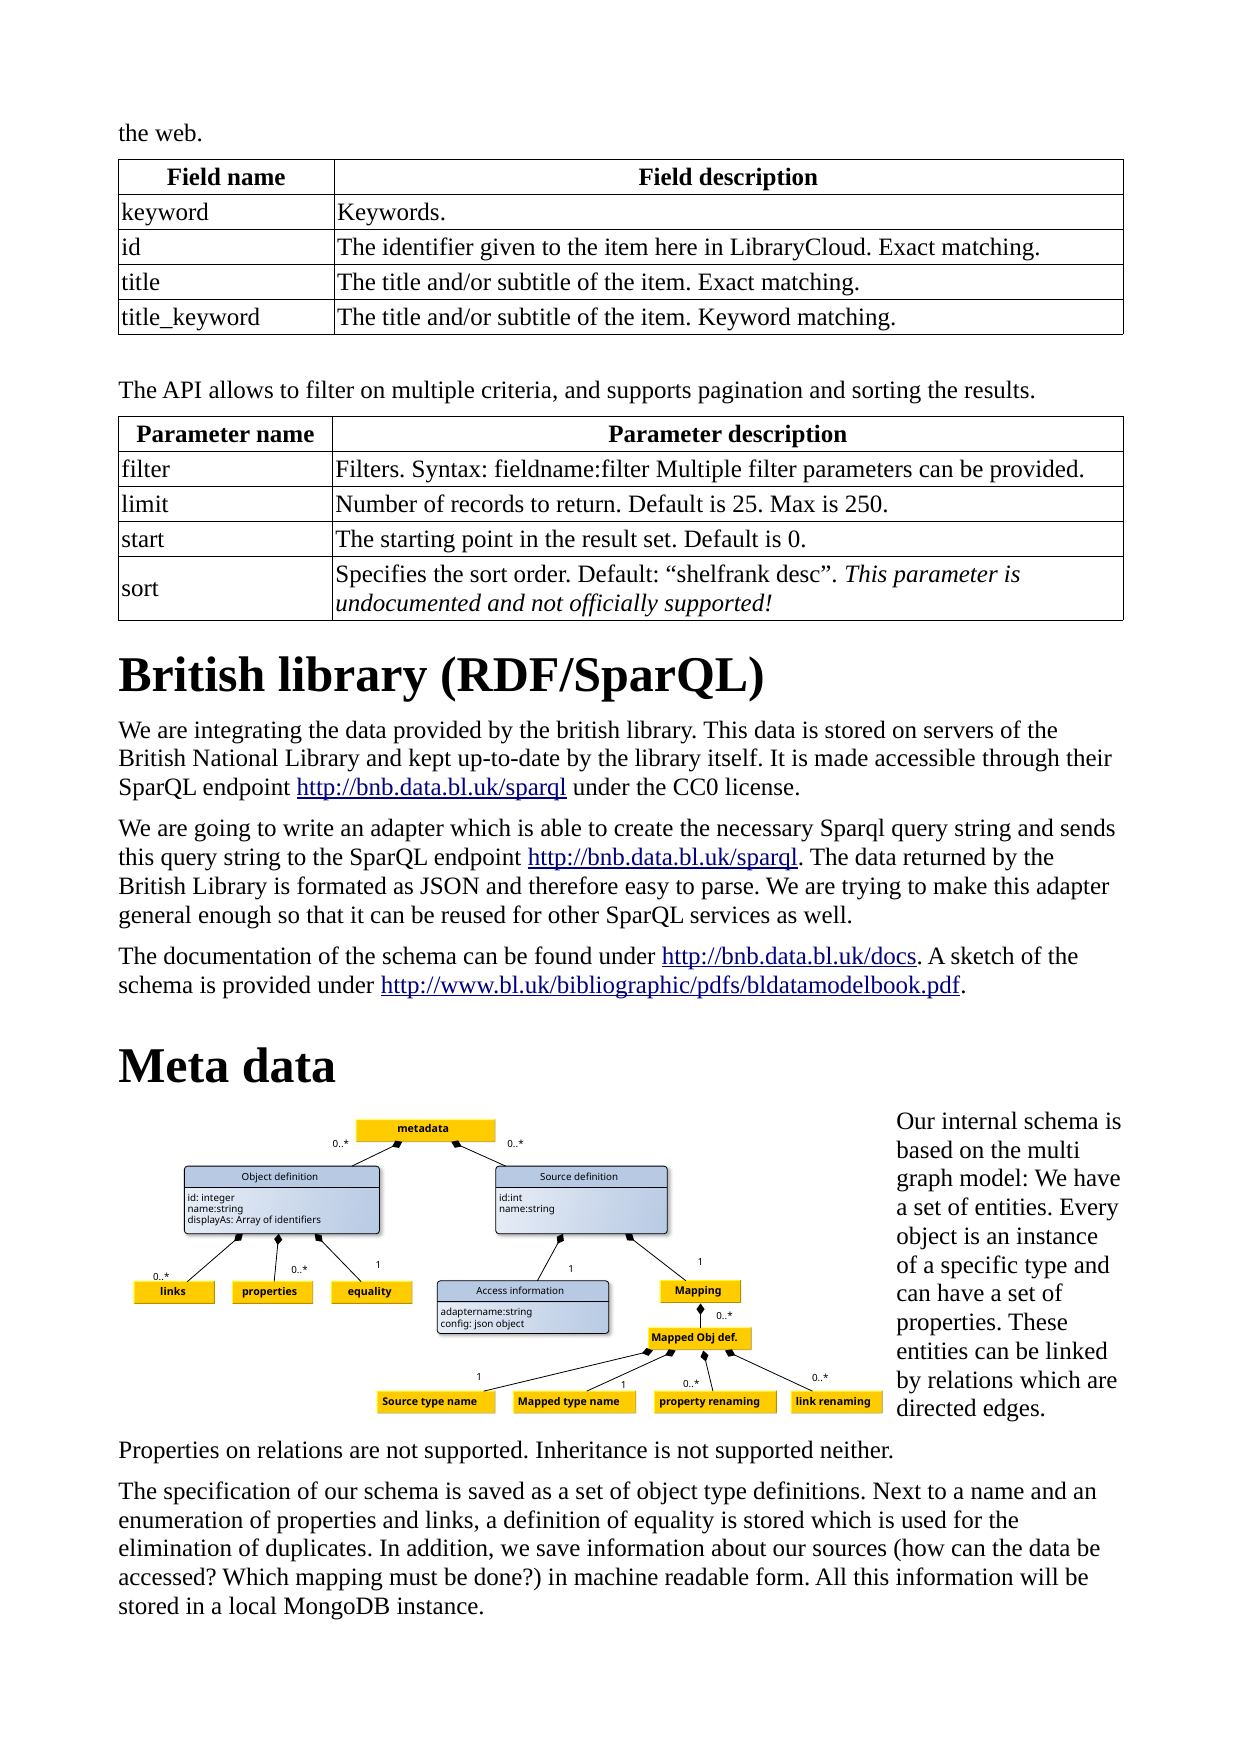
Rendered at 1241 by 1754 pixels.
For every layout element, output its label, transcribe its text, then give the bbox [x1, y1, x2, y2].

table_cell Keywords. [335, 195, 1123, 229]
table_header Parameter description [333, 417, 1123, 451]
text Our internal schema is based on the multi graph model: We have a set of entities. Every object is an instance of a specific type and can have a set of properties. These entities can be linked by relations which are directed edges. [896, 1106, 1122, 1422]
table_cell Filters. Syntax: fieldname:filter Multiple filter parameters can be provided. [333, 452, 1123, 486]
table_cell The starting point in the result set. Default is 0. [333, 522, 1123, 556]
text The API allows to filter on multiple criteria, and supports pagination and sorting the results. [118, 375, 1122, 404]
subtitle British library (RDF/SparQL) [118, 645, 1122, 702]
table_cell The identifier given to the item here in LibraryCloud. Exact matching. [335, 230, 1123, 264]
text the web. [118, 118, 1122, 147]
text We are going to write an adapter which is able to create the necessary Sparql query string and sends this query string to the SparQL endpoint http://bnb.data.bl.uk/sparql. The data returned by the British Library is formated as JSON and therefore easy to parse. We are trying to make this adapter general enough so that it can be reused for other SparQL services as well. [118, 813, 1122, 928]
table_cell title_keyword [119, 300, 334, 334]
table_cell keyword [119, 195, 334, 229]
subtitle Meta data [118, 1036, 1122, 1093]
table_header Parameter name [119, 417, 332, 451]
table_cell limit [119, 487, 332, 521]
text We are integrating the data provided by the british library. This data is stored on servers of the British National Library and kept up-to-date by the library itself. It is made accessible through their SparQL endpoint http://bnb.data.bl.uk/sparql under the CC0 license. [118, 715, 1122, 801]
text Properties on relations are not supported. Inheritance is not supported neither. [118, 1435, 1122, 1463]
table_cell id [119, 230, 334, 264]
text The documentation of the schema can be found under http://bnb.data.bl.uk/docs. A sketch of the schema is provided under http://www.bl.uk/bibliographic/pdfs/bldatamodelbook.pdf. [118, 941, 1122, 998]
table_header Field description [335, 160, 1123, 194]
text The specification of our schema is saved as a set of object type definitions. Next to a name and an enumeration of properties and links, a definition of equality is stored which is used for the elimination of duplicates. In addition, we save information about our sources (how can the data be accessed? Which mapping must be done?) in machine readable form. All this information will be stored in a local MongoDB instance. [118, 1476, 1122, 1620]
table_cell Number of records to return. Default is 25. Max is 250. [333, 487, 1123, 521]
table_cell title [119, 265, 334, 299]
table_cell The title and/or subtitle of the item. Keyword matching. [335, 300, 1123, 334]
table_cell start [119, 522, 332, 556]
table_cell The title and/or subtitle of the item. Exact matching. [335, 265, 1123, 299]
table_cell Specifies the sort order. Default: “shelfrank desc”. This parameter is undocumented and not officially supported! [333, 557, 1123, 620]
table_header Field name [119, 160, 334, 194]
table_cell filter [119, 452, 332, 486]
table_cell sort [119, 557, 332, 620]
